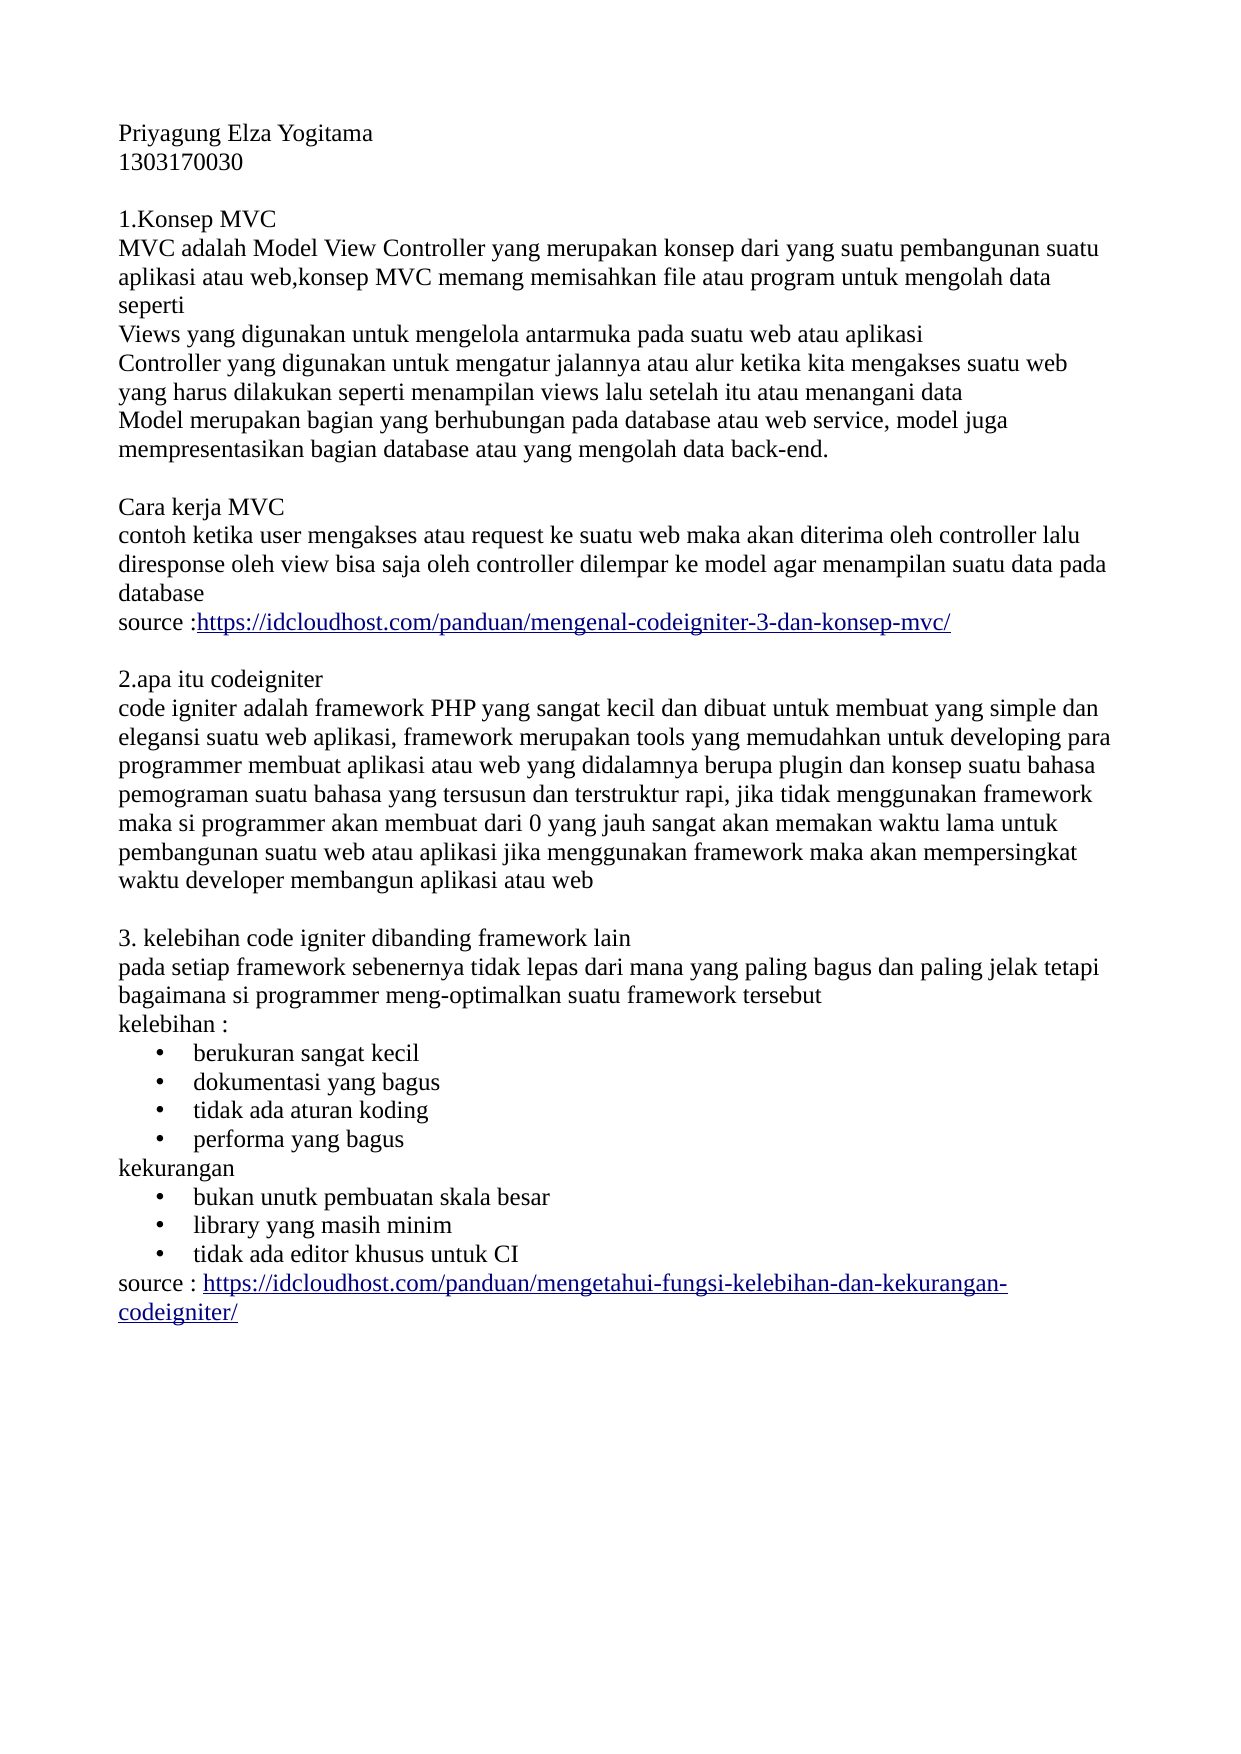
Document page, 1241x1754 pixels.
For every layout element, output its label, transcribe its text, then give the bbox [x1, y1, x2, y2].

text MVC adalah Model View Controller yang merupakan konsep dari yang suatu pembangunan suatu aplikasi atau web,konsep MVC memang memisahkan file atau program untuk mengolah data seperti [118, 233, 1122, 319]
list performa yang bagus [156, 1124, 1122, 1153]
text Cara kerja MVC [118, 492, 1122, 521]
text source :https://idcloudhost.com/panduan/mengenal-codeigniter-3-dan-konsep-mvc/ [118, 607, 1122, 636]
text 1303170030 [118, 147, 1122, 176]
text Model merupakan bagian yang berhubungan pada database atau web service, model juga mempresentasikan bagian database atau yang mengolah data back-end. [118, 406, 1122, 463]
list dokumentasi yang bagus [156, 1067, 1122, 1096]
list bukan unutk pembuatan skala besar [156, 1182, 1122, 1211]
text 2.apa itu codeigniter [118, 664, 1122, 693]
text Controller yang digunakan untuk mengatur jalannya atau alur ketika kita mengakses suatu web yang harus dilakukan seperti menampilan views lalu setelah itu atau menangani data [118, 348, 1122, 406]
list tidak ada editor khusus untuk CI [156, 1239, 1122, 1268]
text Priyagung Elza Yogitama [118, 118, 1122, 147]
text Views yang digunakan untuk mengelola antarmuka pada suatu web atau aplikasi [118, 319, 1122, 348]
text source : https://idcloudhost.com/panduan/mengetahui-fungsi-kelebihan-dan-kekurangan-codeigniter/ [118, 1268, 1122, 1326]
text 1.Konsep MVC [118, 204, 1122, 233]
list library yang masih minim [156, 1211, 1122, 1239]
text kekurangan [118, 1153, 1122, 1182]
list berukuran sangat kecil [156, 1038, 1122, 1067]
list tidak ada aturan koding [156, 1096, 1122, 1124]
text 3. kelebihan code igniter dibanding framework lain [118, 923, 1122, 952]
text code igniter adalah framework PHP yang sangat kecil dan dibuat untuk membuat yang simple dan elegansi suatu web aplikasi, framework merupakan tools yang memudahkan untuk developing para programmer membuat aplikasi atau web yang didalamnya berupa plugin dan konsep suatu bahasa pemograman suatu bahasa yang tersusun dan terstruktur rapi, jika tidak menggunakan framework maka si programmer akan membuat dari 0 yang jauh sangat akan memakan waktu lama untuk pembangunan suatu web atau aplikasi jika menggunakan framework maka akan mempersingkat waktu developer membangun aplikasi atau web [118, 693, 1122, 894]
text kelebihan : [118, 1009, 1122, 1038]
text pada setiap framework sebenernya tidak lepas dari mana yang paling bagus dan paling jelak tetapi bagaimana si programmer meng-optimalkan suatu framework tersebut [118, 952, 1122, 1009]
text contoh ketika user mengakses atau request ke suatu web maka akan diterima oleh controller lalu diresponse oleh view bisa saja oleh controller dilempar ke model agar menampilan suatu data pada database [118, 521, 1122, 607]
